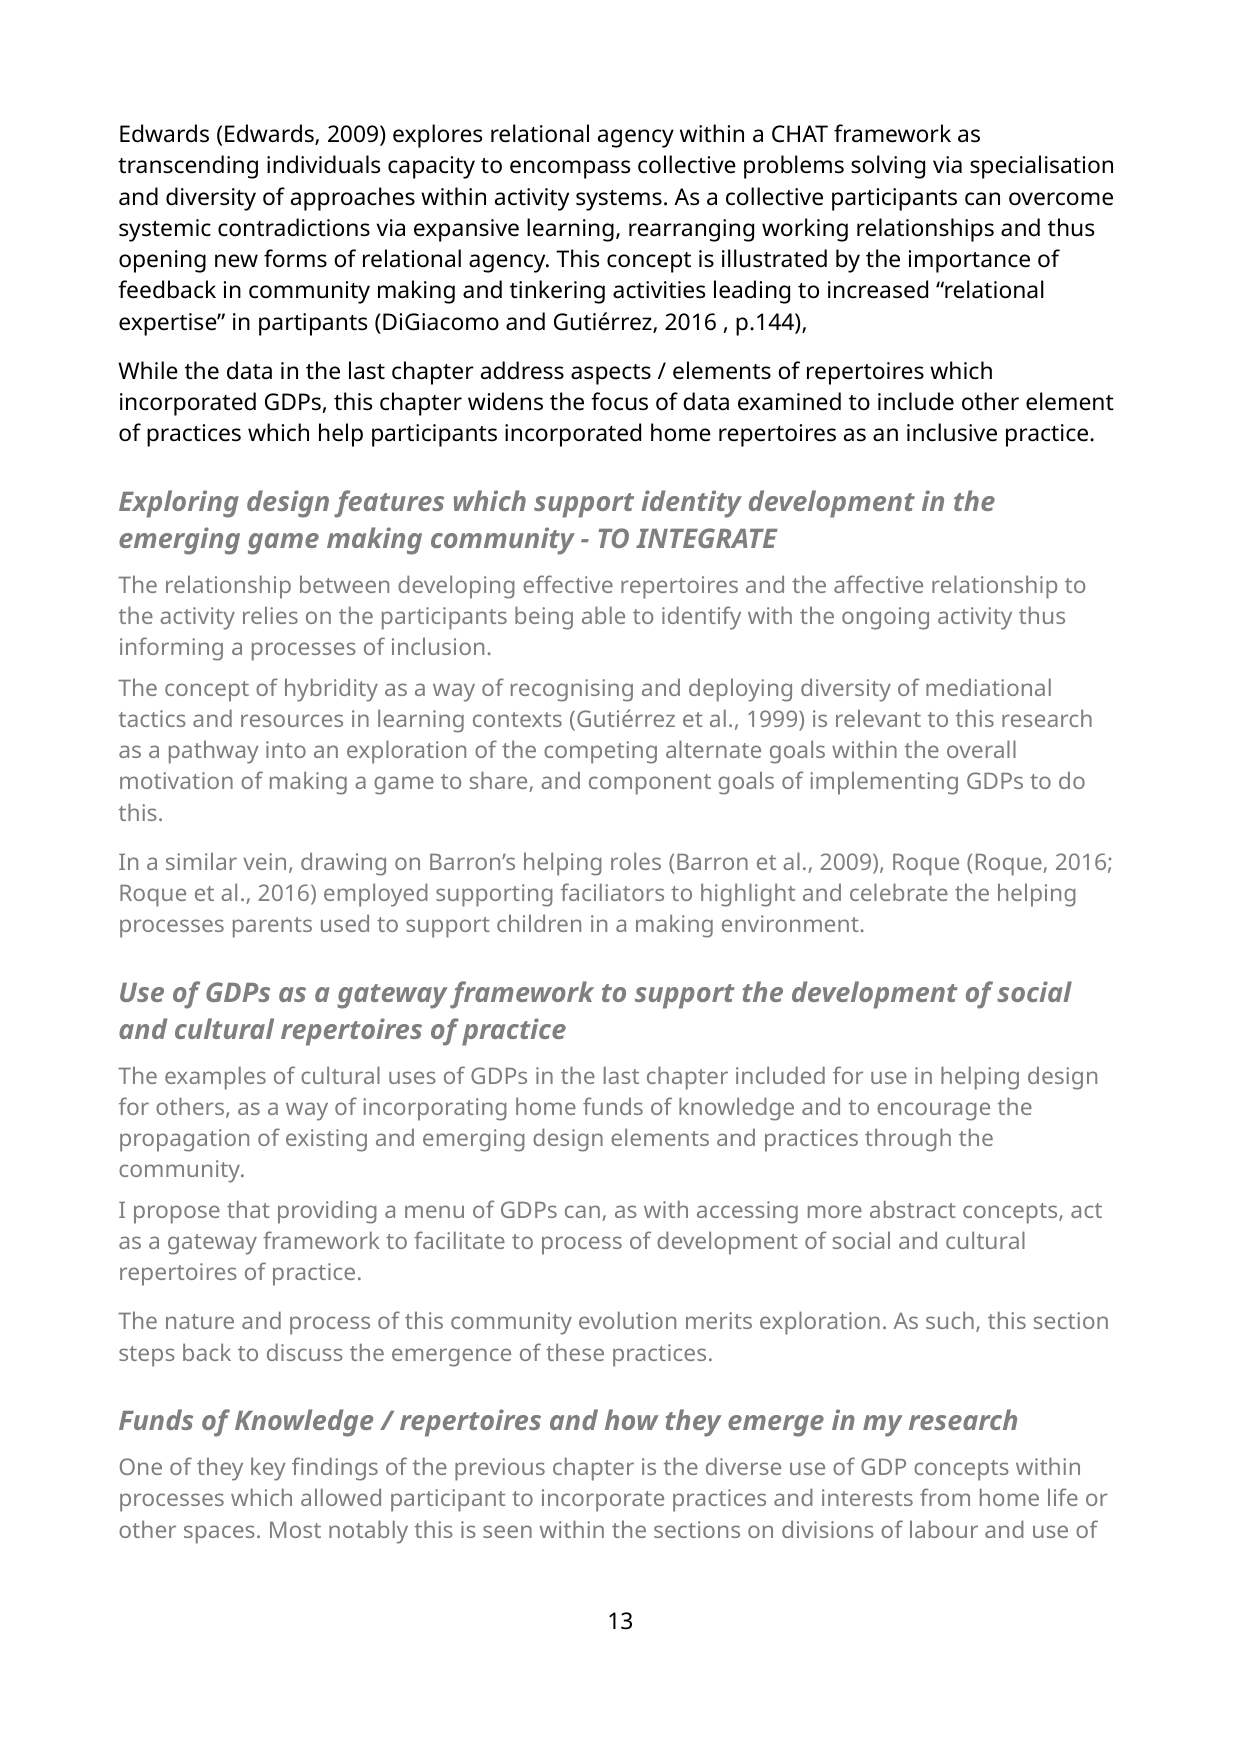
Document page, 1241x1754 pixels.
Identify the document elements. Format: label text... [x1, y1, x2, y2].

text The examples of cultural uses of GDPs in the last chapter included for use in helping design for others, as a way of incorporating home funds of knowledge and to encourage the propagation of existing and emerging design elements and practices through the community. [118, 1059, 1122, 1184]
text In a similar vein, drawing on Barron’s helping roles (Barron et al., 2009), Roque (Roque, 2016; Roque et al., 2016) employed supporting faciliators to highlight and celebrate the helping processes parents used to support children in a making environment. [118, 846, 1122, 939]
text The nature and process of this community evolution merits exploration. As such, this section steps back to discuss the emergence of these practices. [118, 1305, 1122, 1368]
text The relationship between developing effective repertoires and the affective relationship to the activity relies on the participants being able to identify with the ongoing activity thus informing a processes of inclusion. [118, 569, 1122, 662]
text I propose that providing a menu of GDPs can, as with accessing more abstract concepts, act as a gateway framework to facilitate to process of development of social and cultural repertoires of practice. [118, 1193, 1122, 1287]
subtitle Use of GDPs as a gateway framework to support the development of social and cultural repertoires of practice [118, 973, 1122, 1047]
subtitle Funds of Knowledge / repertoires and how they emerge in my research [118, 1402, 1122, 1438]
text The concept of hybridity as a way of recognising and deploying diversity of mediational tactics and resources in learning contexts (Gutiérrez et al., 1999) is relevant to this research as a pathway into an exploration of the competing alternate goals within the overall motivation of making a game to share, and component goals of implementing GDPs to do this. [118, 671, 1122, 828]
text One of they key findings of the previous chapter is the diverse use of GDP concepts within processes which allowed participant to incorporate practices and interests from home life or other spaces. Most notably this is seen within the sections on divisions of labour and use of [118, 1451, 1122, 1545]
text While the data in the last chapter address aspects / elements of repertoires which incorporated GDPs, this chapter widens the focus of data examined to include other element of practices which help participants incorporated home repertoires as an inclusive practice. [118, 355, 1122, 448]
subtitle Exploring design features which support identity development in the emerging game making community - TO INTEGRATE [118, 482, 1122, 556]
text Edwards (Edwards, 2009) explores relational agency within a CHAT framework as transcending individuals capacity to encompass collective problems solving via specialisation and diversity of approaches within activity systems. As a collective participants can overcome systemic contradictions via expansive learning, rearranging working relationships and thus opening new forms of relational agency. This concept is illustrated by the importance of feedback in community making and tinkering activities leading to increased “relational expertise” in partipants (DiGiacomo and Gutiérrez, 2016 , p.144), [118, 118, 1122, 337]
